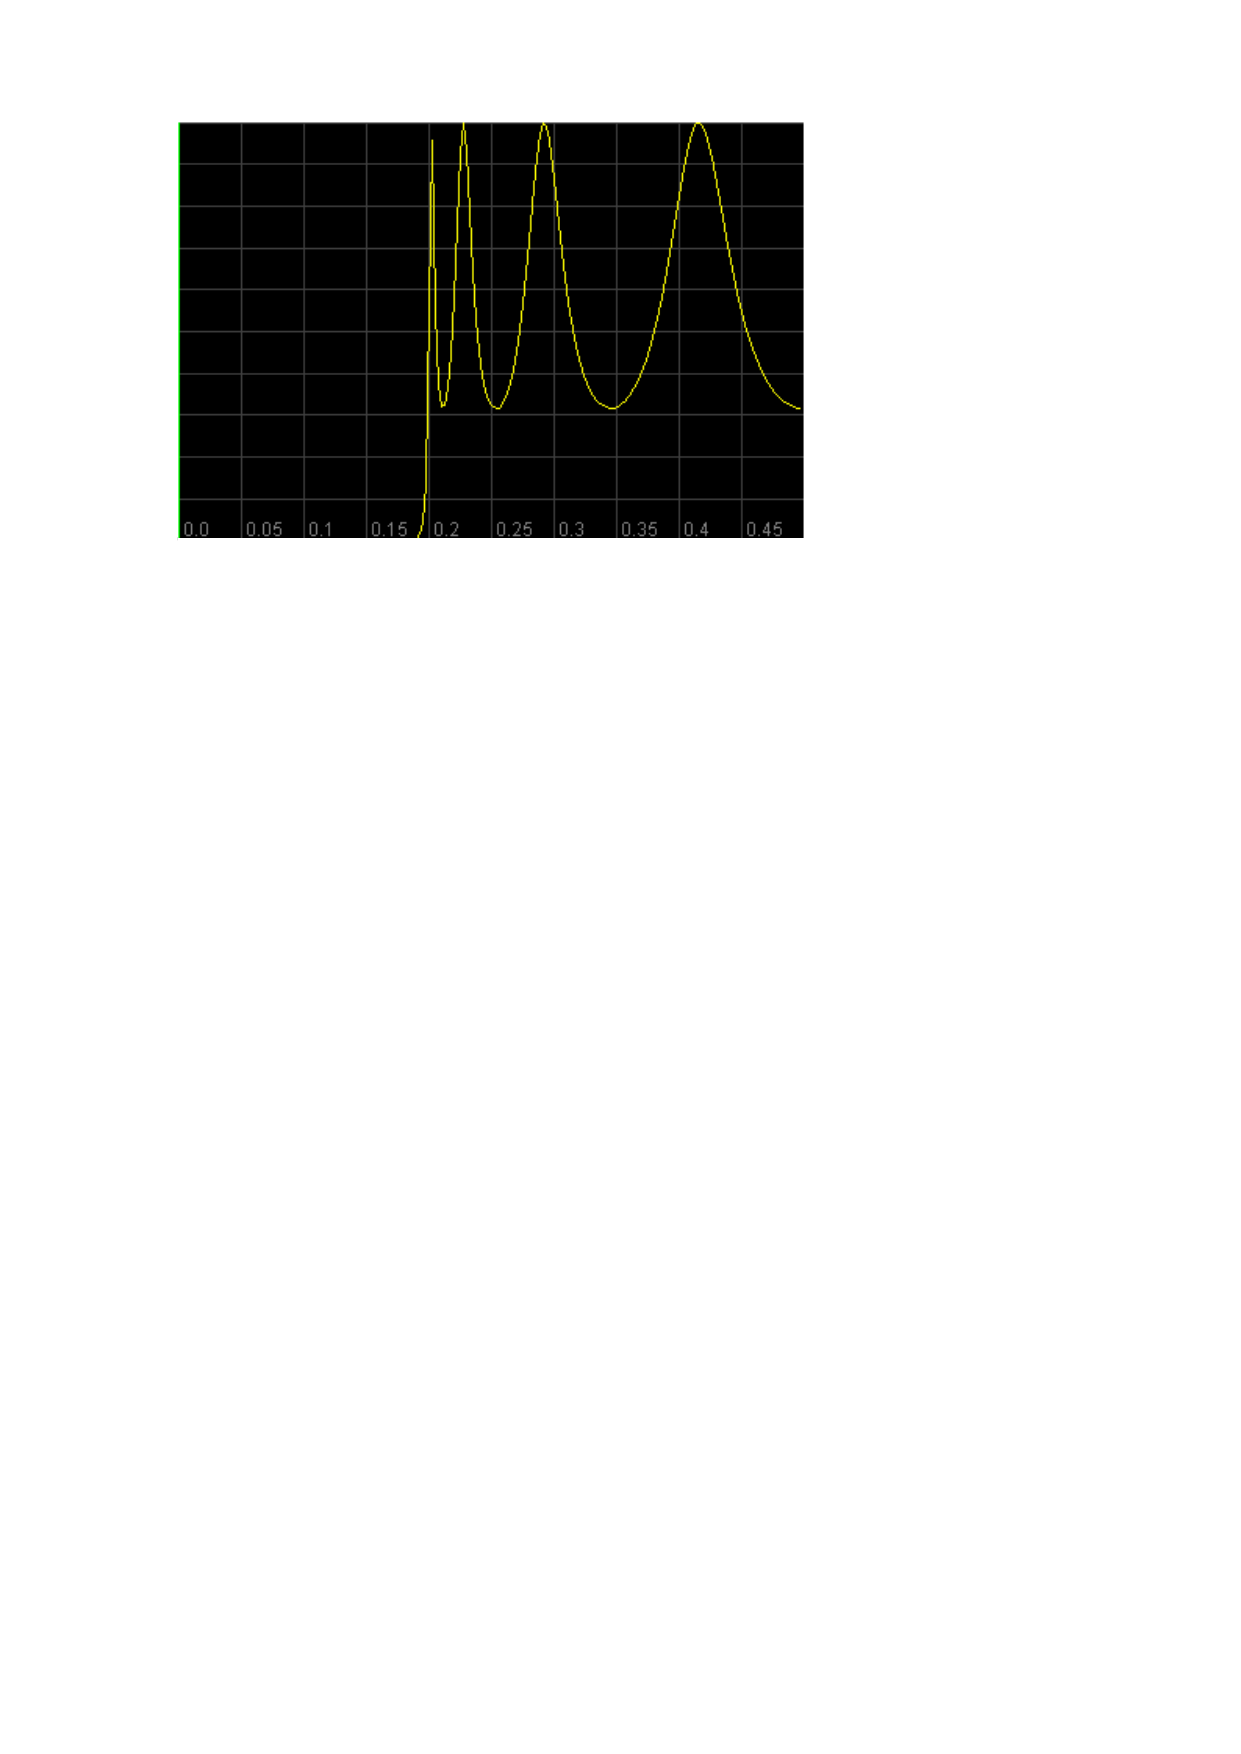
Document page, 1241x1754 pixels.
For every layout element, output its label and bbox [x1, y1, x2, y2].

picture [177, 118, 807, 538]
